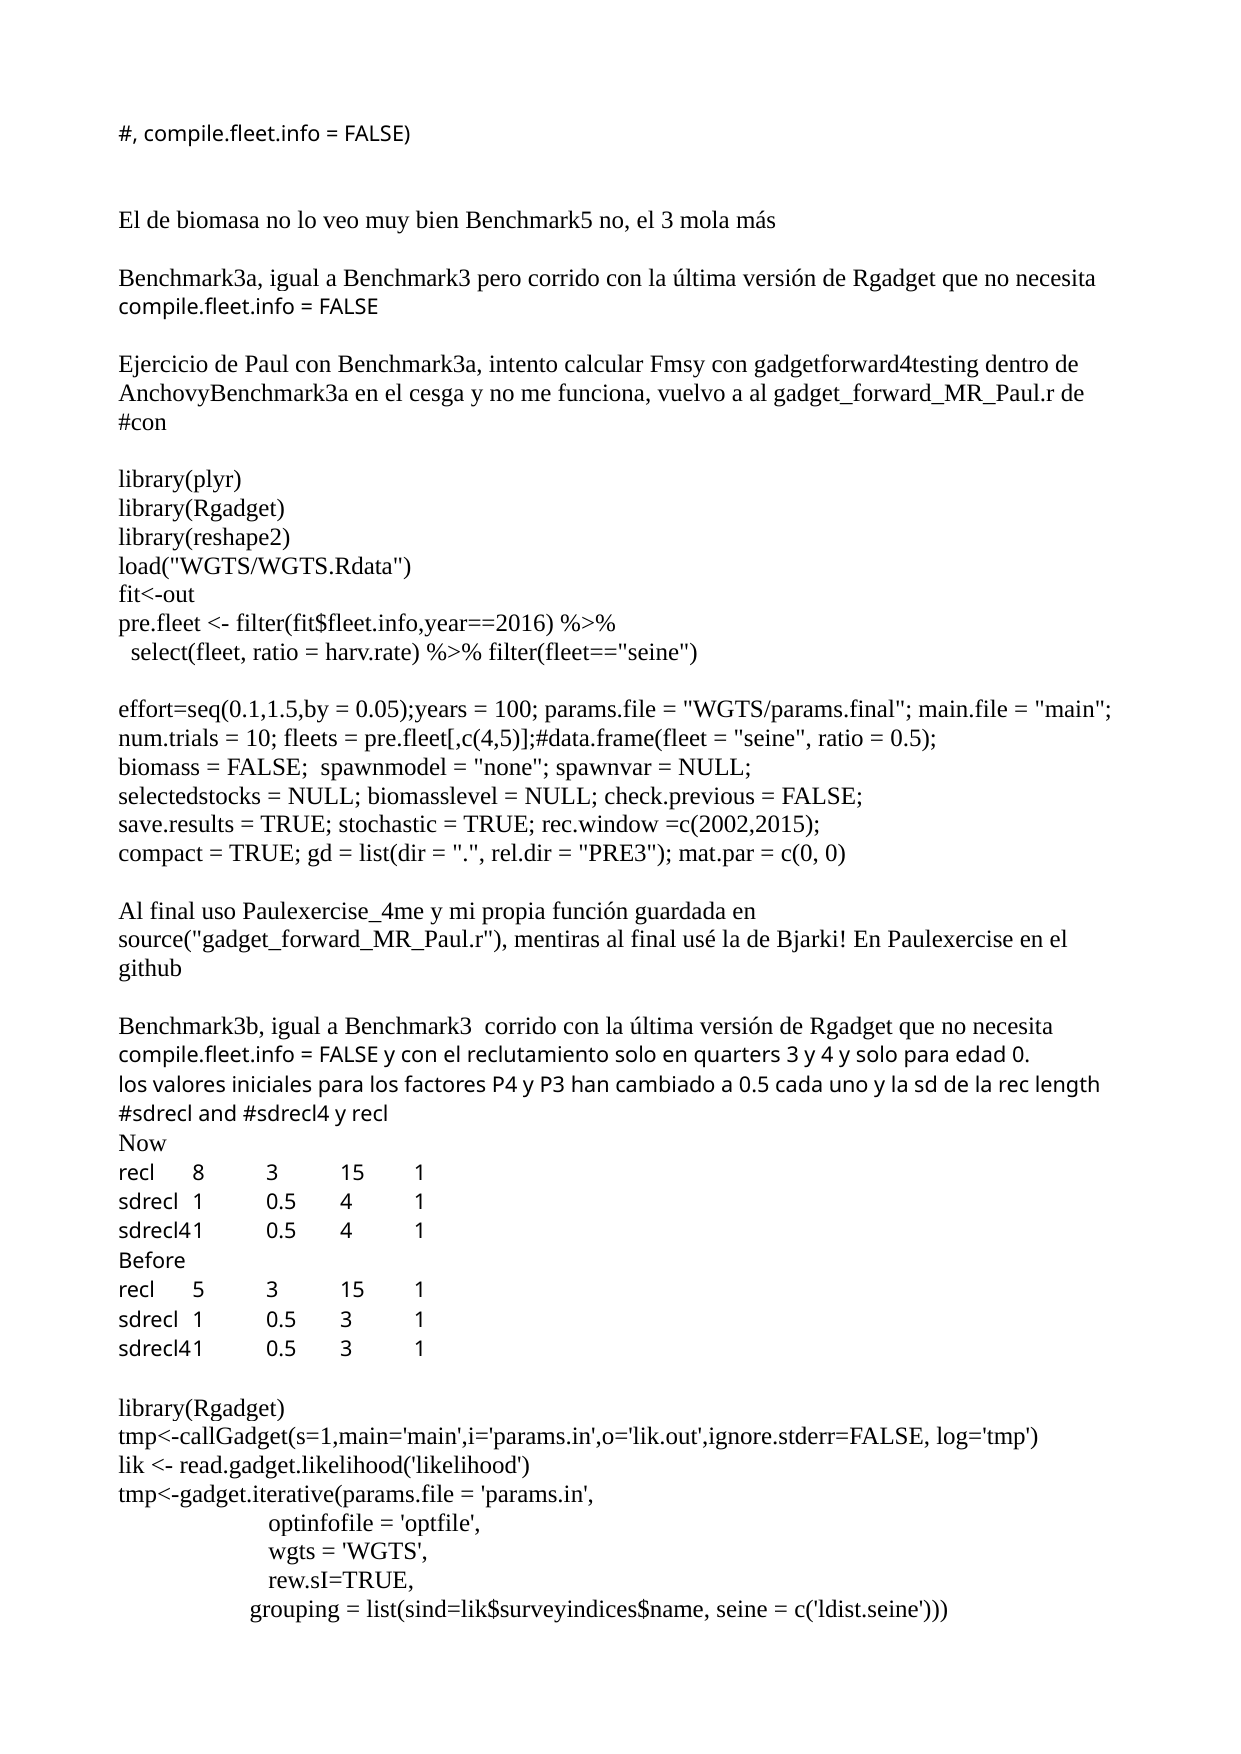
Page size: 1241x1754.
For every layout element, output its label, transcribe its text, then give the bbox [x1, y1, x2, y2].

text Benchmark3a, igual a Benchmark3 pero corrido con la última versión de Rgadget que no necesita compile.fleet.info = FALSE [118, 263, 1122, 321]
text recl 8 3 15 1 [118, 1157, 1122, 1186]
text selectedstocks = NULL; biomasslevel = NULL; check.previous = FALSE; [118, 781, 1122, 809]
text fit<-out [118, 579, 1122, 608]
text sdrecl4 1 0.5 3 1 [118, 1334, 1122, 1363]
text save.results = TRUE; stochastic = TRUE; rec.window =c(2002,2015); [118, 809, 1122, 838]
text library(reshape2) [118, 522, 1122, 551]
text Before [118, 1245, 1122, 1275]
text los valores iniciales para los factores P4 y P3 han cambiado a 0.5 cada uno y la sd de la rec length #sdrecl and #sdrecl4 y recl [118, 1069, 1122, 1128]
text grouping = list(sind=lik$surveyindices$name, seine = c('ldist.seine'))) [118, 1594, 1122, 1623]
text #con [118, 407, 1122, 436]
text compact = TRUE; gd = list(dir = ".", rel.dir = "PRE3"); mat.par = c(0, 0) [118, 838, 1122, 867]
text load("WGTS/WGTS.Rdata") [118, 551, 1122, 579]
text wgts = 'WGTS', [118, 1536, 1122, 1565]
text rew.sI=TRUE, [118, 1565, 1122, 1594]
text lik <- read.gadget.likelihood('likelihood') [118, 1450, 1122, 1479]
text #, compile.fleet.info = FALSE) [118, 118, 1122, 148]
text sdrecl 1 0.5 3 1 [118, 1304, 1122, 1334]
text Ejercicio de Paul con Benchmark3a, intento calcular Fmsy con gadgetforward4testing dentro de AnchovyBenchmark3a en el cesga y no me funciona, vuelvo a al gadget_forward_MR_Paul.r de [118, 349, 1122, 407]
text num.trials = 10; fleets = pre.fleet[,c(4,5)];#data.frame(fleet = "seine", ratio = 0.5); [118, 723, 1122, 752]
text sdrecl4 1 0.5 4 1 [118, 1216, 1122, 1245]
text select(fleet, ratio = harv.rate) %>% filter(fleet=="seine") [118, 637, 1122, 666]
text sdrecl 1 0.5 4 1 [118, 1186, 1122, 1216]
text Now [118, 1128, 1122, 1157]
text library(Rgadget) [118, 493, 1122, 522]
text library(Rgadget) [118, 1393, 1122, 1421]
text biomass = FALSE; spawnmodel = "none"; spawnvar = NULL; [118, 752, 1122, 781]
text effort=seq(0.1,1.5,by = 0.05);years = 100; params.file = "WGTS/params.final"; main.file = "main"; [118, 694, 1122, 723]
text Al final uso Paulexercise_4me y mi propia función guardada en source("gadget_forward_MR_Paul.r"), mentiras al final usé la de Bjarki! En Paulexercise en el github [118, 896, 1122, 982]
text recl 5 3 15 1 [118, 1275, 1122, 1304]
text Benchmark3b, igual a Benchmark3 corrido con la última versión de Rgadget que no necesita compile.fleet.info = FALSE y con el reclutamiento solo en quarters 3 y 4 y solo para edad 0. [118, 1011, 1122, 1069]
text tmp<-gadget.iterative(params.file = 'params.in', [118, 1479, 1122, 1508]
text El de biomasa no lo veo muy bien Benchmark5 no, el 3 mola más [118, 205, 1122, 234]
text optinfofile = 'optfile', [118, 1508, 1122, 1536]
text library(plyr) [118, 464, 1122, 493]
text tmp<-callGadget(s=1,main='main',i='params.in',o='lik.out',ignore.stderr=FALSE, log='tmp') [118, 1421, 1122, 1450]
text pre.fleet <- filter(fit$fleet.info,year==2016) %>% [118, 608, 1122, 637]
